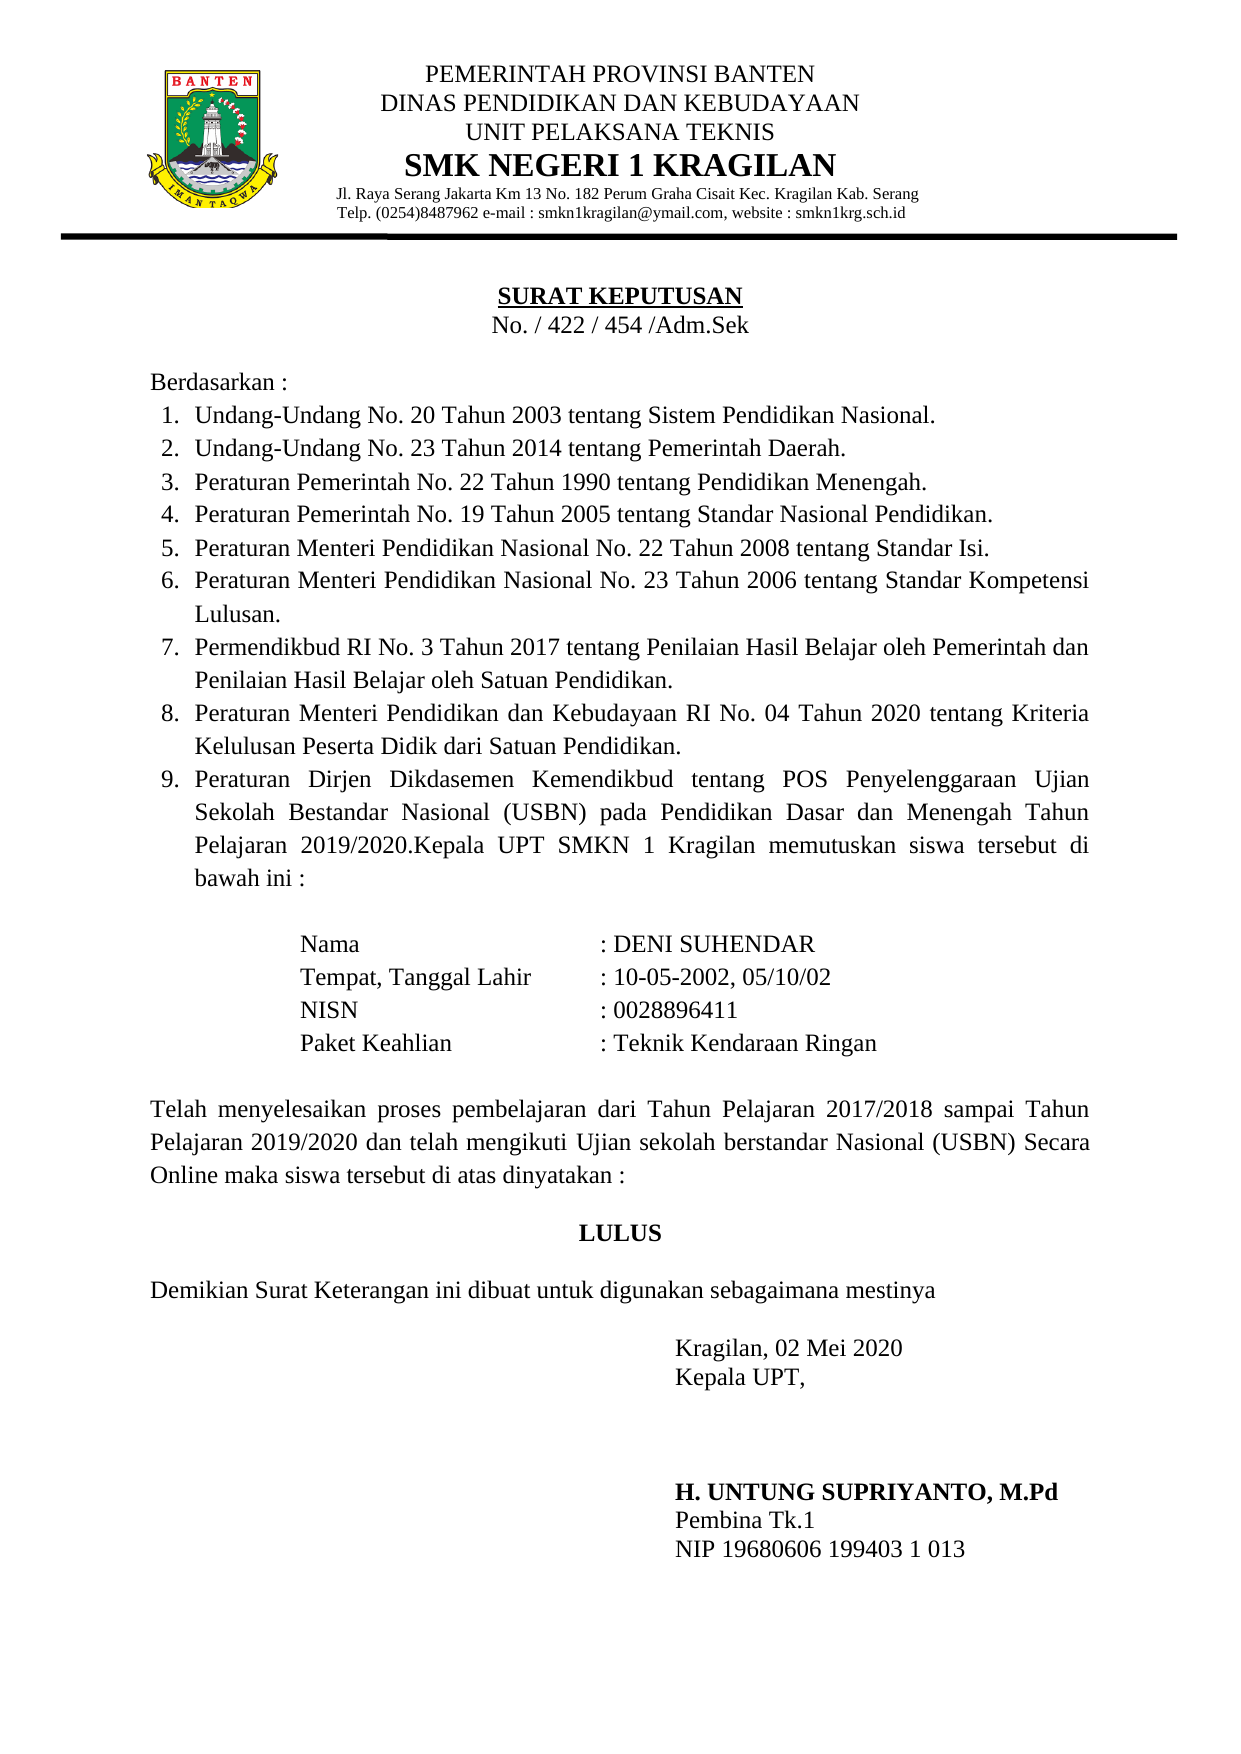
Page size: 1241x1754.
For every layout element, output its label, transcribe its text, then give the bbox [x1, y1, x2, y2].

text Kepala UPT, [150, 1362, 1090, 1391]
text NISN : 0028896411 [150, 995, 1090, 1024]
picture [146, 70, 279, 208]
text No. / 422 / 454 /Adm.Sek [150, 310, 1090, 339]
text Pembina Tk.1 [150, 1506, 1090, 1534]
text LULUS [150, 1218, 1090, 1247]
text Telah menyelesaikan proses pembelajaran dari Tahun Pelajaran 2017/2018 sampai Tahun Pelajaran 2019/2020 dan telah mengikuti Ujian sekolah berstandar Nasional (USBN) Secara Online maka siswa tersebut di atas dinyatakan : [150, 1094, 1090, 1189]
text Demikian Surat Keterangan ini dibuat untuk digunakan sebagaimana mestinya [150, 1276, 1090, 1304]
list Undang-Undang No. 20 Tahun 2003 tentang Sistem Pendidikan Nasional. [179, 401, 1090, 429]
text Paket Keahlian : Teknik Kendaraan Ringan [150, 1028, 1090, 1057]
list Undang-Undang No. 23 Tahun 2014 tentang Pemerintah Daerah. [179, 433, 1090, 462]
list Peraturan Menteri Pendidikan Nasional No. 22 Tahun 2008 tentang Standar Isi. [179, 533, 1090, 561]
text SURAT KEPUTUSAN [150, 281, 1090, 310]
list Peraturan Menteri Pendidikan dan Kebudayaan RI No. 04 Tahun 2020 tentang Kriteria Kelulusan Peserta Didik dari Satuan Pendidikan. [179, 698, 1090, 759]
list Peraturan Pemerintah No. 22 Tahun 1990 tentang Pendidikan Menengah. [179, 467, 1090, 495]
text Berdasarkan : [150, 367, 1090, 396]
list Peraturan Dirjen Dikdasemen Kemendikbud tentang POS Penyelenggaraan Ujian Sekolah Bestandar Nasional (USBN) pada Pendidikan Dasar dan Menengah Tahun Pelajaran 2019/2020.Kepala UPT SMKN 1 Kragilan memutuskan siswa tersebut di bawah ini : [179, 764, 1090, 892]
list Permendikbud RI No. 3 Tahun 2017 tentang Penilaian Hasil Belajar oleh Pemerintah dan Penilaian Hasil Belajar oleh Satuan Pendidikan. [179, 632, 1090, 693]
text Nama : DENI SUHENDAR [150, 929, 1090, 958]
list Peraturan Menteri Pendidikan Nasional No. 23 Tahun 2006 tentang Standar Kompetensi Lulusan. [179, 566, 1090, 627]
text Tempat, Tanggal Lahir : 10-05-2002, 05/10/02 [150, 962, 1090, 991]
text NIP 19680606 199403 1 013 [150, 1534, 1090, 1563]
list Peraturan Pemerintah No. 19 Tahun 2005 tentang Standar Nasional Pendidikan. [179, 499, 1090, 528]
text Kragilan, 02 Mei 2020 [150, 1333, 1090, 1362]
text H. UNTUNG SUPRIYANTO, M.Pd [150, 1477, 1090, 1506]
